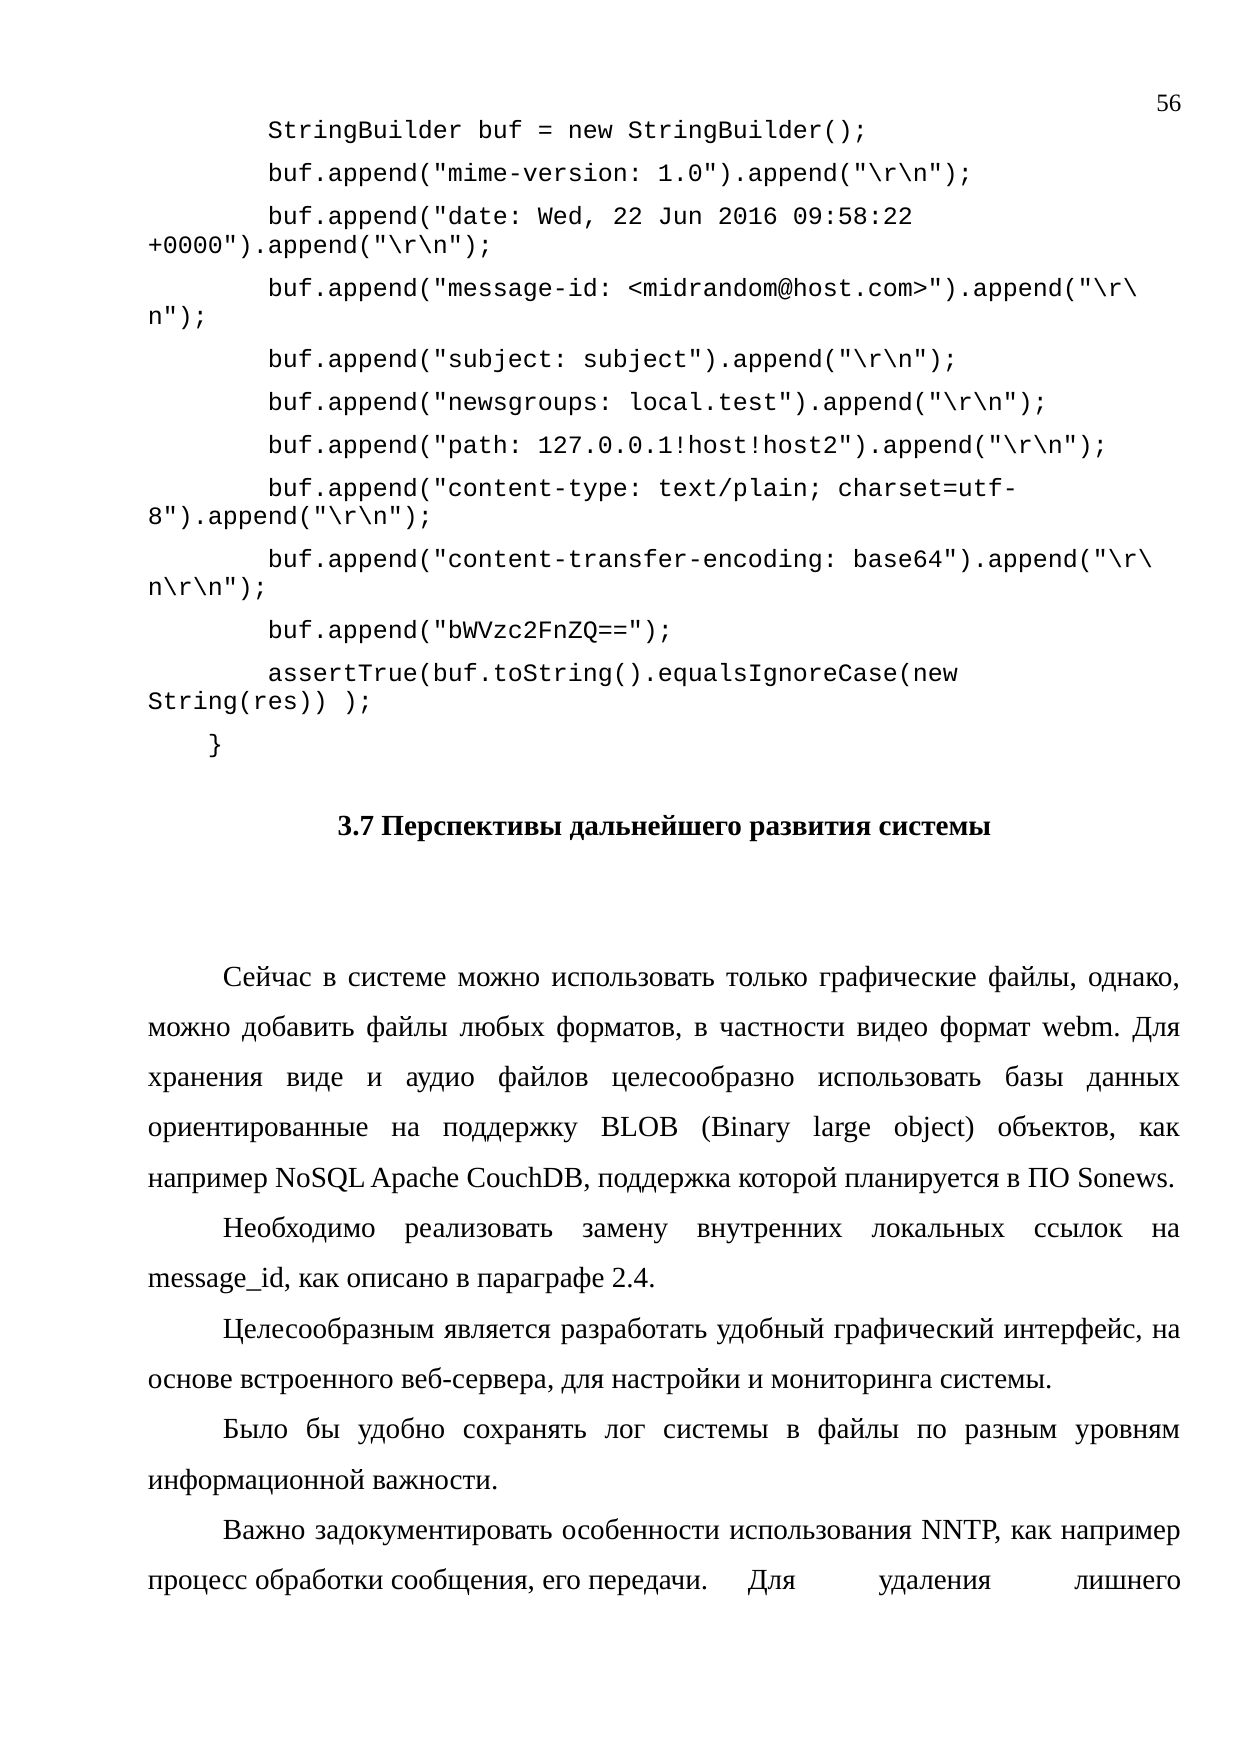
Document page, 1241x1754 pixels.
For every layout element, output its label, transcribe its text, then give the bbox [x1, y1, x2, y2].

text Важно задокументировать особенности использования NNTP, как например процесс обработки сообщения, его передачи. Для удаления лишнего [148, 1512, 1181, 1596]
text buf.append("message-id: <midrandom@host.com>").append("\r\n"); [148, 275, 1181, 332]
text Сейчас в системе можно использовать только графические файлы, однако, можно добавить файлы любых форматов, в частности видео формат webm. Для хранения виде и аудио файлов целесообразно использовать базы данных ориентированные на поддержку BLOB (Binary large object) объектов, как например NoSQL Apache CouchDB, поддержка которой планируется в ПО Sonews. [148, 959, 1181, 1193]
text assertTrue(buf.toString().equalsIgnoreCase(new String(res)) ); [148, 661, 1181, 717]
text buf.append("mime-version: 1.0").append("\r\n"); [148, 161, 1181, 189]
text buf.append("content-type: text/plain; charset=utf-8").append("\r\n"); [148, 475, 1181, 532]
text } [148, 732, 1181, 760]
text Было бы удобно сохранять лог системы в файлы по разным уровням информационной важности. [148, 1411, 1181, 1495]
text buf.append("date: Wed, 22 Jun 2016 09:58:22 +0000").append("\r\n"); [148, 204, 1181, 261]
text buf.append("bWVzc2FnZQ=="); [148, 618, 1181, 646]
text buf.append("subject: subject").append("\r\n"); [148, 346, 1181, 375]
text buf.append("newsgroups: local.test").append("\r\n"); [148, 389, 1181, 418]
text StringBuilder buf = new StringBuilder(); [148, 118, 1181, 146]
text buf.append("path: 127.0.0.1!host!host2").append("\r\n"); [148, 432, 1181, 461]
text buf.append("content-transfer-encoding: base64").append("\r\n\r\n"); [148, 546, 1181, 603]
text 3.7 Перспективы дальнейшего развития системы [148, 808, 1181, 841]
text Целесообразным является разработать удобный графический интерфейс, на основе встроенного веб-сервера, для настройки и мониторинга системы. [148, 1311, 1181, 1395]
text Необходимо реализовать замену внутренних локальных ссылок на message_id, как описано в параграфе 2.4. [148, 1210, 1181, 1294]
